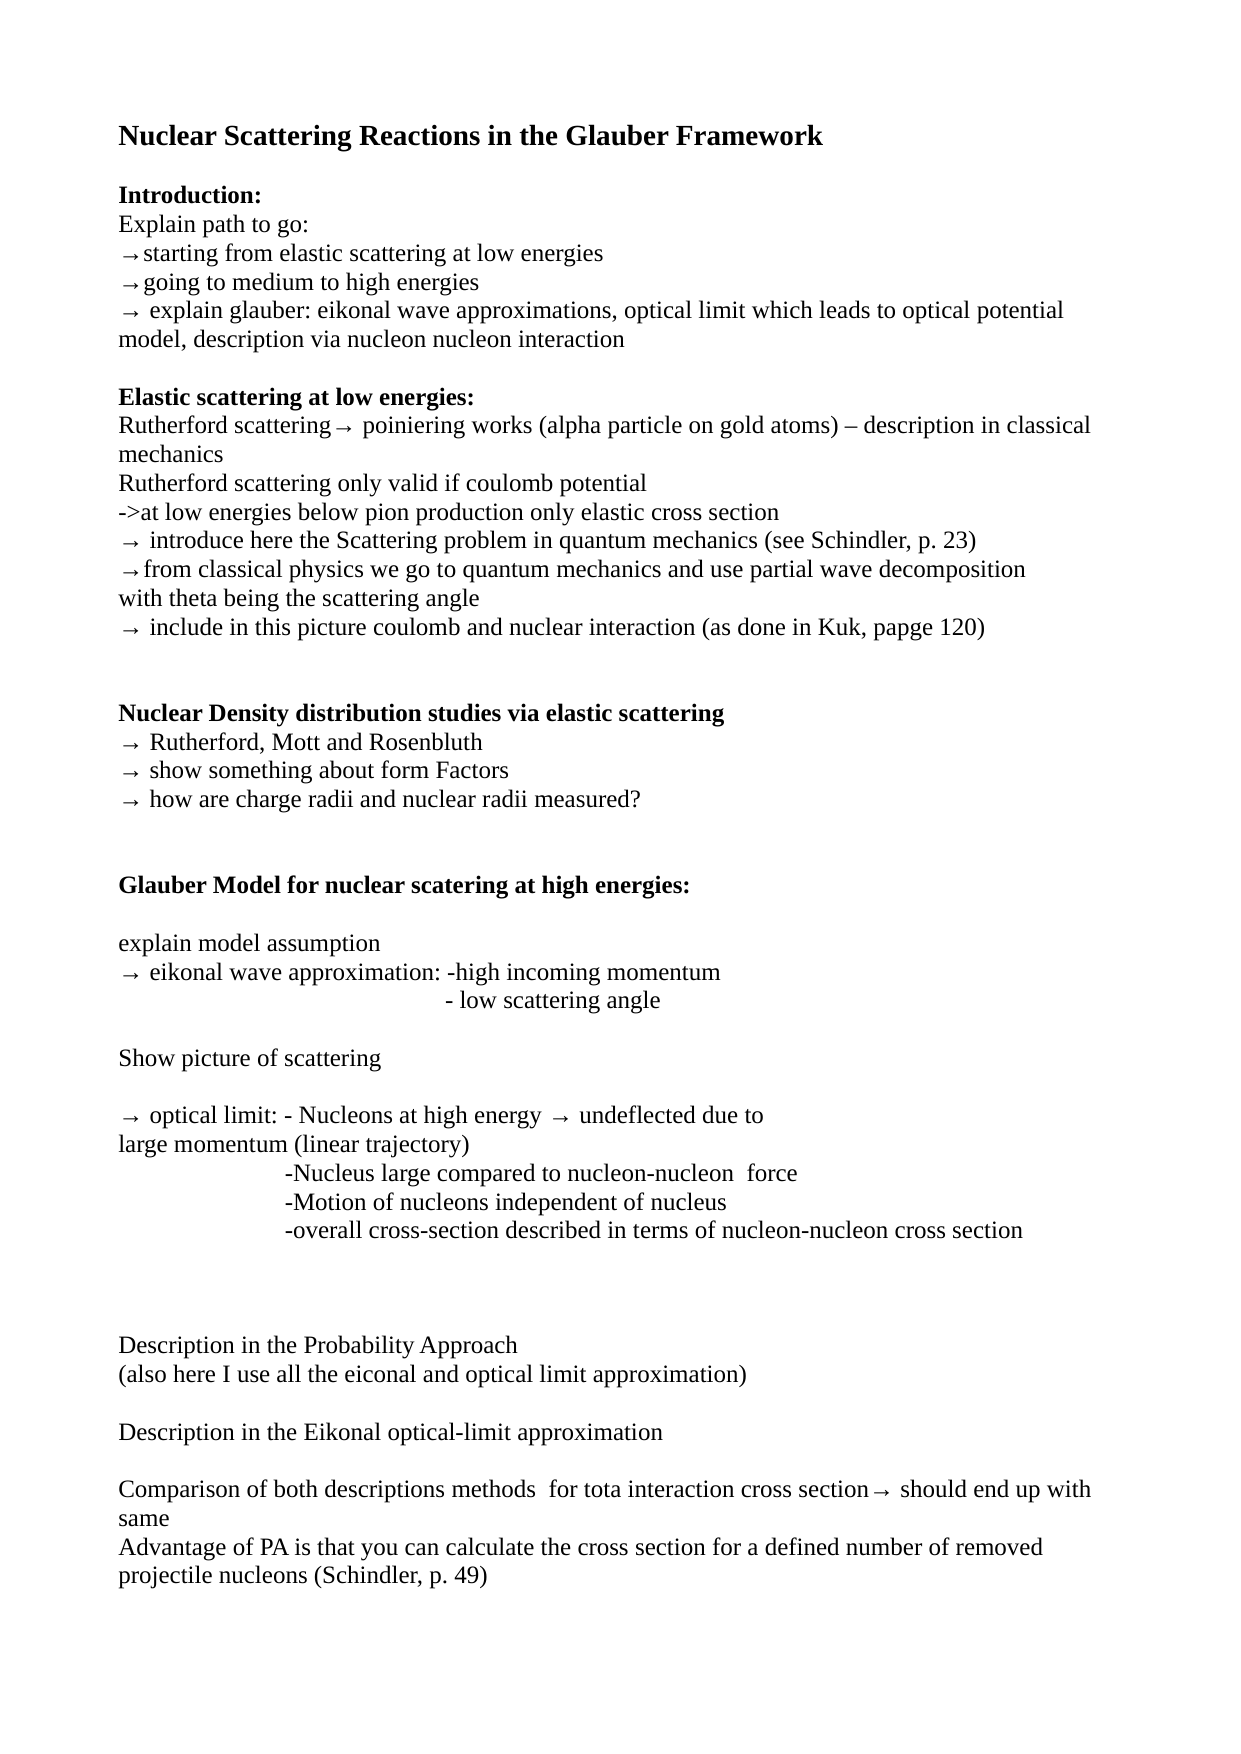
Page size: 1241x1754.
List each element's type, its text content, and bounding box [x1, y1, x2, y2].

text Rutherford scattering→ poiniering works (alpha particle on gold atoms) – description in classical mechanics [118, 410, 1122, 468]
text ->at low energies below pion production only elastic cross section [118, 497, 1122, 525]
text → optical limit: - Nucleons at high energy → undeflected due to [118, 1100, 1122, 1129]
text → eikonal wave approximation: -high incoming momentum [118, 957, 1122, 985]
text →going to medium to high energies [118, 267, 1122, 295]
text → how are charge radii and nuclear radii measured? [118, 784, 1122, 813]
text with theta being the scattering angle [118, 583, 1122, 612]
text Introduction: [118, 180, 1122, 209]
text (also here I use all the eiconal and optical limit approximation) [118, 1359, 1122, 1388]
text Nuclear Scattering Reactions in the Glauber Framework [118, 118, 1122, 152]
text Advantage of PA is that you can calculate the cross section for a defined number of removed projectile nucleons (Schindler, p. 49) [118, 1532, 1122, 1589]
text Explain path to go: [118, 209, 1122, 238]
text → Rutherford, Mott and Rosenbluth [118, 727, 1122, 755]
text →from classical physics we go to quantum mechanics and use partial wave decomposition [118, 554, 1122, 583]
text Nuclear Density distribution studies via elastic scattering [118, 698, 1122, 727]
text → include in this picture coulomb and nuclear interaction (as done in Kuk, papge 120) [118, 612, 1122, 640]
text Show picture of scattering [118, 1043, 1122, 1072]
text large momentum (linear trajectory) [118, 1129, 1122, 1158]
text -overall cross-section described in terms of nucleon-nucleon cross section [118, 1215, 1122, 1244]
text → introduce here the Scattering problem in quantum mechanics (see Schindler, p. 23) [118, 525, 1122, 554]
text Glauber Model for nuclear scatering at high energies: [118, 870, 1122, 899]
text → explain glauber: eikonal wave approximations, optical limit which leads to optical potential model, description via nucleon nucleon interaction [118, 295, 1122, 353]
text Elastic scattering at low energies: [118, 382, 1122, 410]
text Comparison of both descriptions methods for tota interaction cross section→ should end up with same [118, 1474, 1122, 1532]
text →starting from elastic scattering at low energies [118, 238, 1122, 267]
text Rutherford scattering only valid if coulomb potential [118, 468, 1122, 497]
text -Nucleus large compared to nucleon-nucleon force [118, 1158, 1122, 1187]
text -Motion of nucleons independent of nucleus [118, 1187, 1122, 1215]
text Description in the Eikonal optical-limit approximation [118, 1417, 1122, 1445]
text → show something about form Factors [118, 755, 1122, 784]
text explain model assumption [118, 928, 1122, 957]
text - low scattering angle [118, 985, 1122, 1014]
text Description in the Probability Approach [118, 1330, 1122, 1359]
